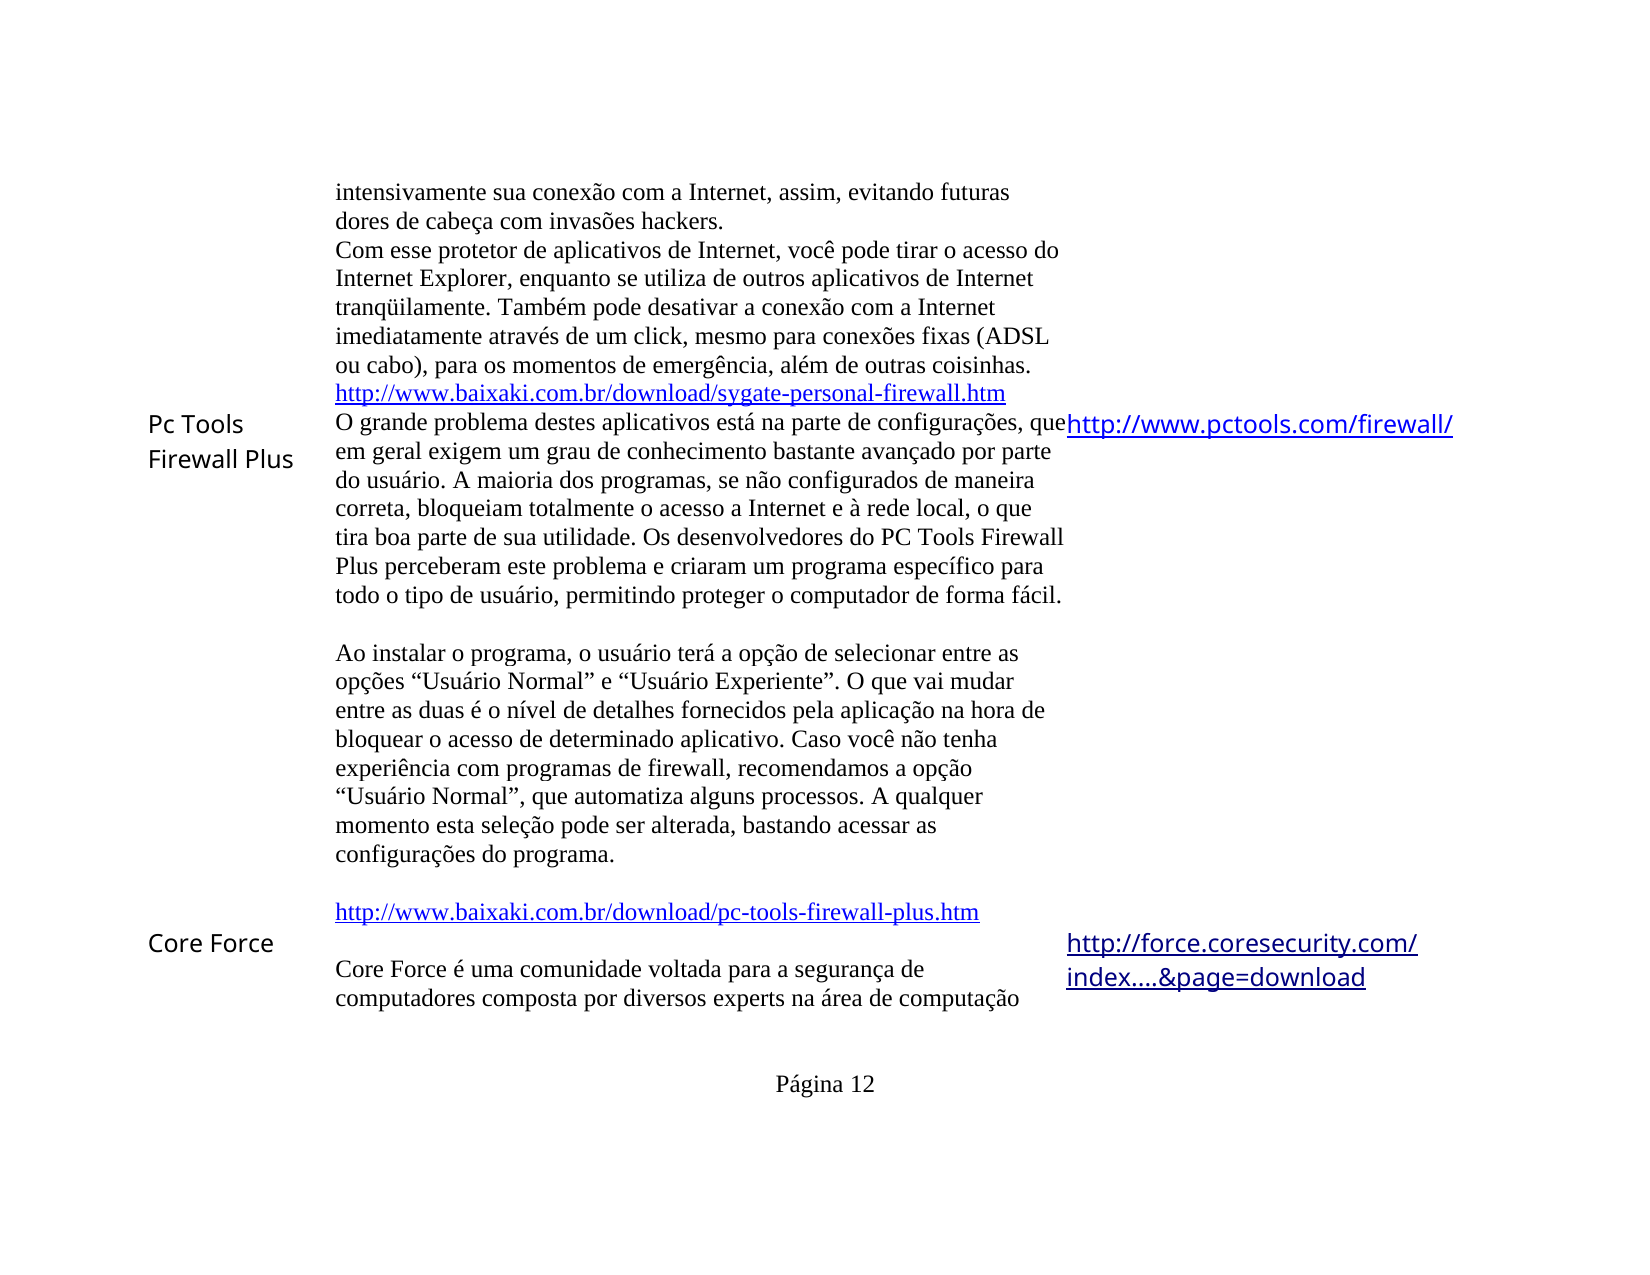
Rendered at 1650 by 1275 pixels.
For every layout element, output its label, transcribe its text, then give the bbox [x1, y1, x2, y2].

table_cell http://www.simtel.net/product.php?id=53687 [1066, 177, 1485, 407]
table_cell Core Force [148, 959, 335, 1012]
table_cell http://force.coresecurity.com/index....&page=download [1066, 994, 1485, 1012]
table_cell Pc Tools Firewall Plus [148, 475, 335, 926]
table_cell http://www.pctools.com/firewall/ [1066, 441, 1485, 926]
table_cell Sygate [148, 177, 335, 407]
